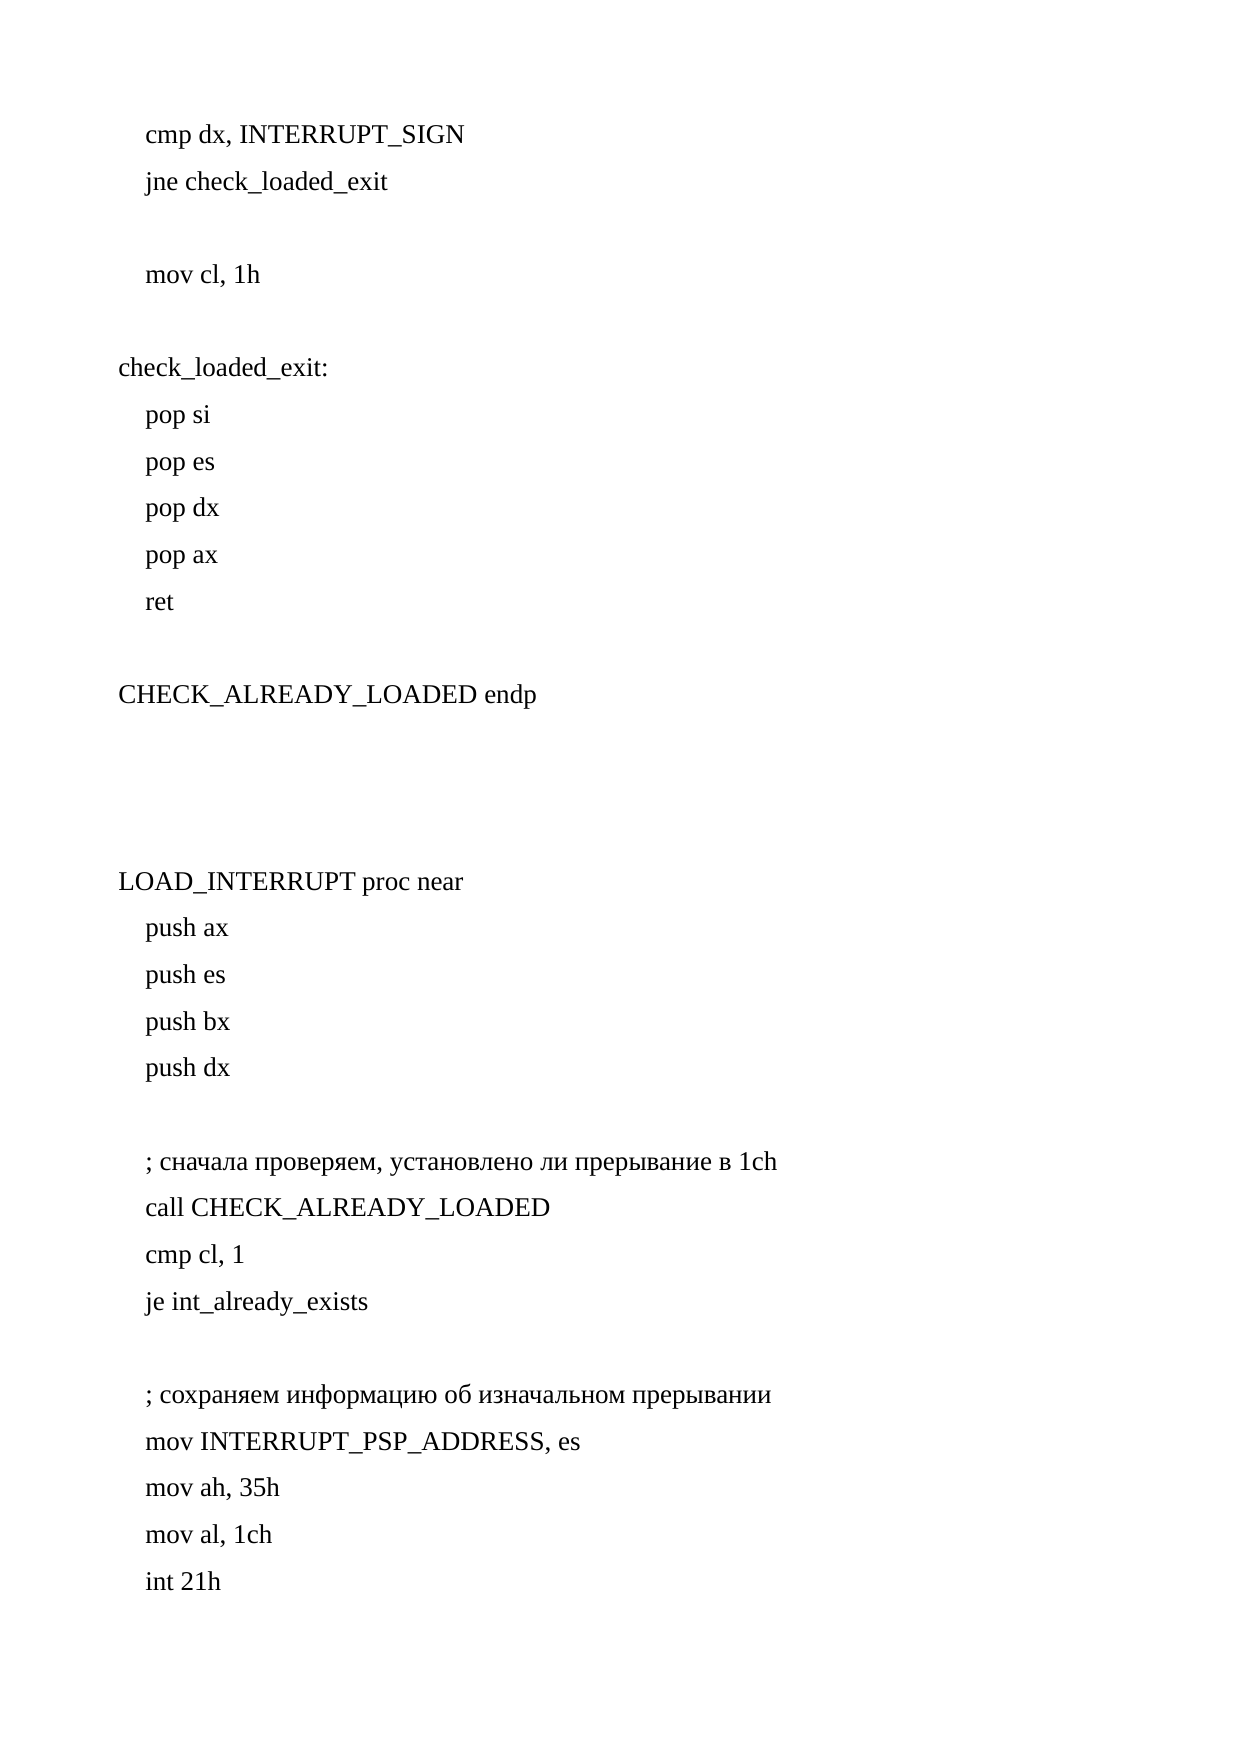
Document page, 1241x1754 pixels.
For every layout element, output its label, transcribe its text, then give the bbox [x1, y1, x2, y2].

text je int_already_exists [118, 1285, 1122, 1316]
text cmp cl, 1 [118, 1238, 1122, 1269]
text mov al, 1ch [118, 1518, 1122, 1549]
text push bx [118, 1005, 1122, 1036]
text check_loaded_exit: [118, 351, 1122, 383]
text jne check_loaded_exit [118, 165, 1122, 196]
text push dx [118, 1051, 1122, 1083]
text ; сначала проверяем, установлено ли прерывание в 1ch [118, 1145, 1122, 1176]
text mov INTERRUPT_PSP_ADDRESS, es [118, 1425, 1122, 1456]
text pop ax [118, 538, 1122, 569]
text CHECK_ALREADY_LOADED endp [118, 678, 1122, 709]
text ret [118, 585, 1122, 616]
text push es [118, 958, 1122, 989]
text cmp dx, INTERRUPT_SIGN [118, 118, 1122, 149]
text LOAD_INTERRUPT proc near [118, 865, 1122, 896]
text pop dx [118, 491, 1122, 523]
text int 21h [118, 1565, 1122, 1596]
text mov ah, 35h [118, 1471, 1122, 1503]
text ; сохраняем информацию об изначальном прерывании [118, 1378, 1122, 1409]
text pop es [118, 445, 1122, 476]
text mov cl, 1h [118, 258, 1122, 289]
text call CHECK_ALREADY_LOADED [118, 1191, 1122, 1223]
text push ax [118, 911, 1122, 943]
text pop si [118, 398, 1122, 429]
